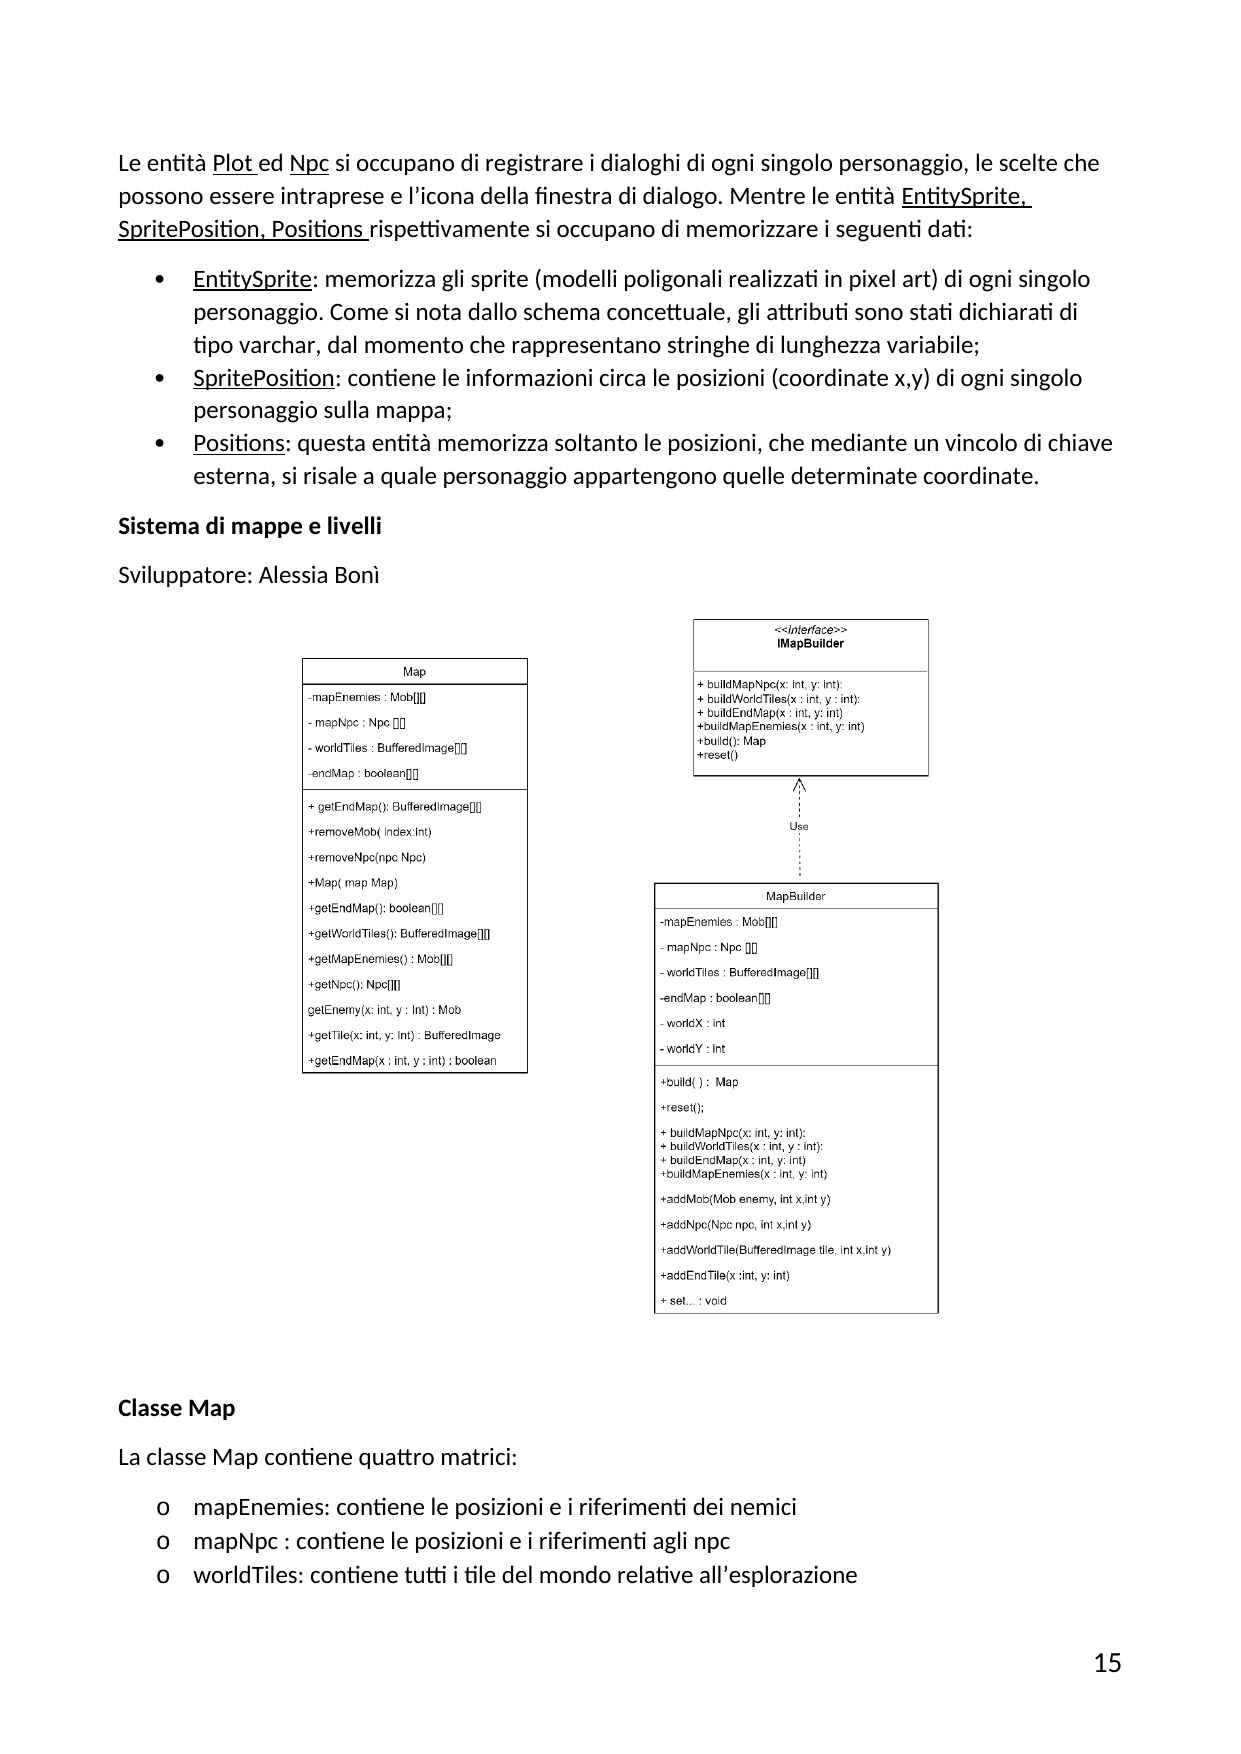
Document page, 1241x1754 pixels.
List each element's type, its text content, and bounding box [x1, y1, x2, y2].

text Classe Map [118, 1392, 1122, 1422]
text Le entità Plot ed Npc si occupano di registrare i dialoghi di ogni singolo personaggio, le scelte che possono essere intraprese e l’icona della finestra di dialogo. Mentre le entità EntitySprite, SpritePosition, Positions rispettivamente si occupano di memorizzare i seguenti dati: [118, 148, 1122, 244]
text Sviluppatore: Alessia Bonì [118, 560, 1122, 590]
list mapNpc : contiene le posizioni e i riferimenti agli npc [156, 1525, 1122, 1557]
text Sistema di mappe e livelli [118, 510, 1122, 541]
list mapEnemies: contiene le posizioni e i riferimenti dei nemici [156, 1491, 1122, 1523]
list worldTiles: contiene tutti i tile del mondo relative all’esplorazione [156, 1559, 1122, 1591]
list EntitySprite: memorizza gli sprite (modelli poligonali realizzati in pixel art) di ogni singolo personaggio. Come si nota dallo schema concettuale, gli attributi sono stati dichiarati di tipo varchar, dal momento che rappresentano stringhe di lunghezza variabile; [156, 263, 1122, 359]
text La classe Map contiene quattro matrici: [118, 1441, 1122, 1472]
list Positions: questa entità memorizza soltanto le posizioni, che mediante un vincolo di chiave esterna, si risale a quale personaggio appartengono quelle determinate coordinate. [156, 428, 1122, 491]
picture [292, 609, 948, 1326]
list SpritePosition: contiene le informazioni circa le posizioni (coordinate x,y) di ogni singolo personaggio sulla mappa; [156, 362, 1122, 425]
